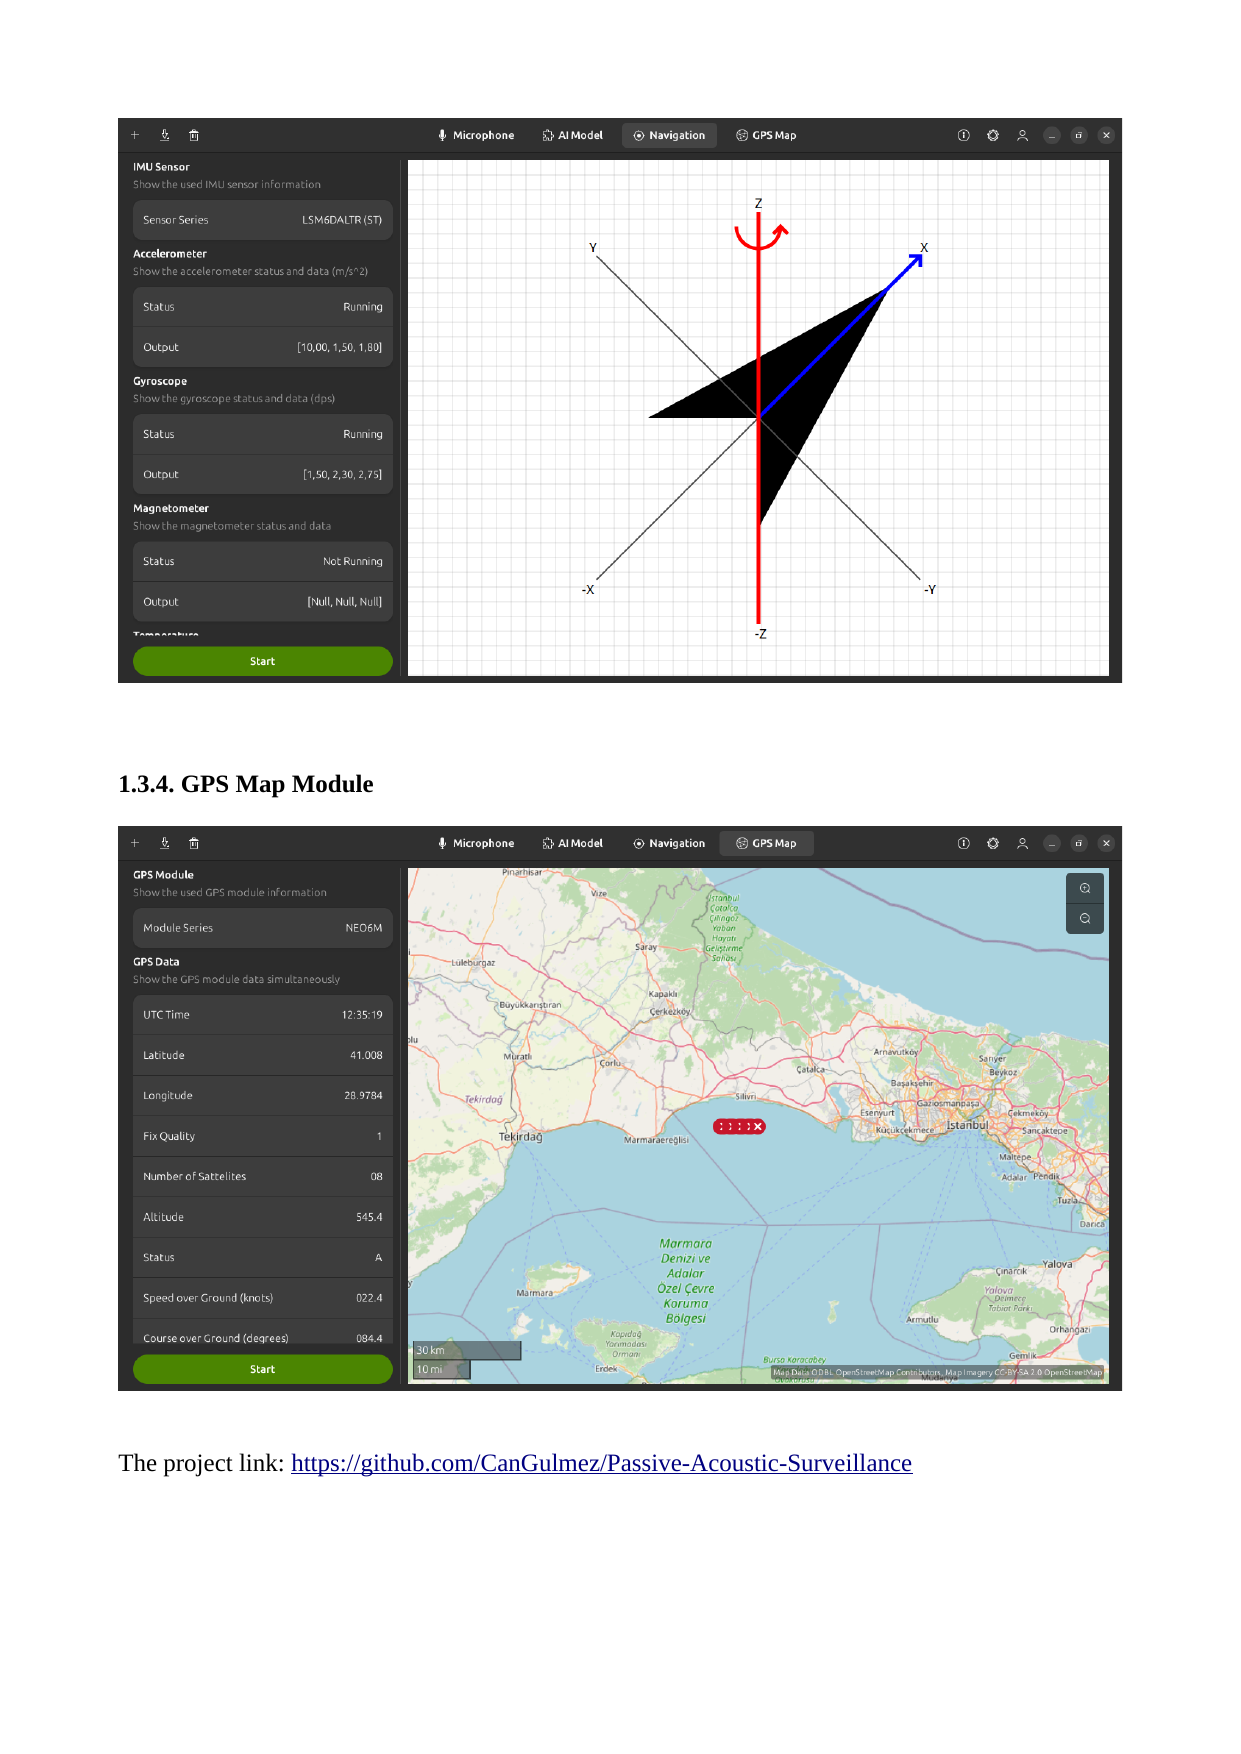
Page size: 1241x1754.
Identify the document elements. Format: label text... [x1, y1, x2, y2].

picture [118, 826, 1123, 1391]
picture [118, 118, 1123, 683]
text The project link: https://github.com/CanGulmez/Passive-Acoustic-Surveillance [118, 1448, 1122, 1477]
text 1.3.4. GPS Map Module [118, 769, 1122, 797]
